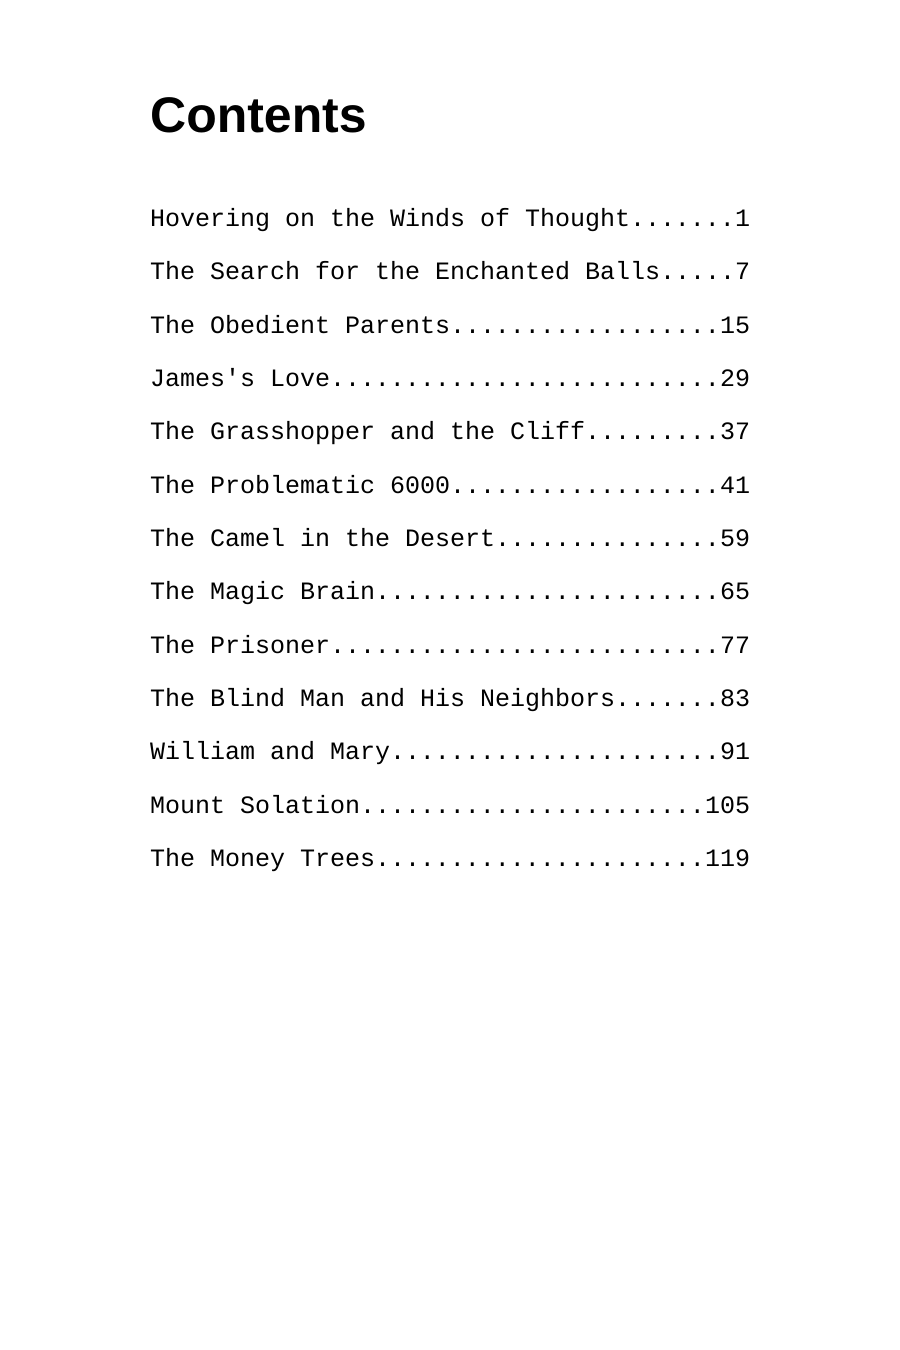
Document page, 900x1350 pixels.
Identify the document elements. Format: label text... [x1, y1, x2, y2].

text The Money Trees 119 [150, 846, 750, 874]
subtitle Contents [150, 86, 750, 143]
text The Magic Brain 65 [150, 579, 750, 607]
text The Search for the Enchanted Balls 7 [150, 259, 750, 287]
text Hovering on the Winds of Thought 1 [150, 206, 750, 234]
text William and Mary 91 [150, 739, 750, 767]
text The Camel in the Desert 59 [150, 526, 750, 554]
text James's Love 29 [150, 366, 750, 394]
text The Prisoner 77 [150, 632, 750, 661]
text The Grasshopper and the Cliff 37 [150, 419, 750, 447]
text The Obedient Parents 15 [150, 312, 750, 341]
text Mount Solation 105 [150, 792, 750, 821]
text The Blind Man and His Neighbors 83 [150, 686, 750, 714]
text The Problematic 6000 41 [150, 472, 750, 501]
